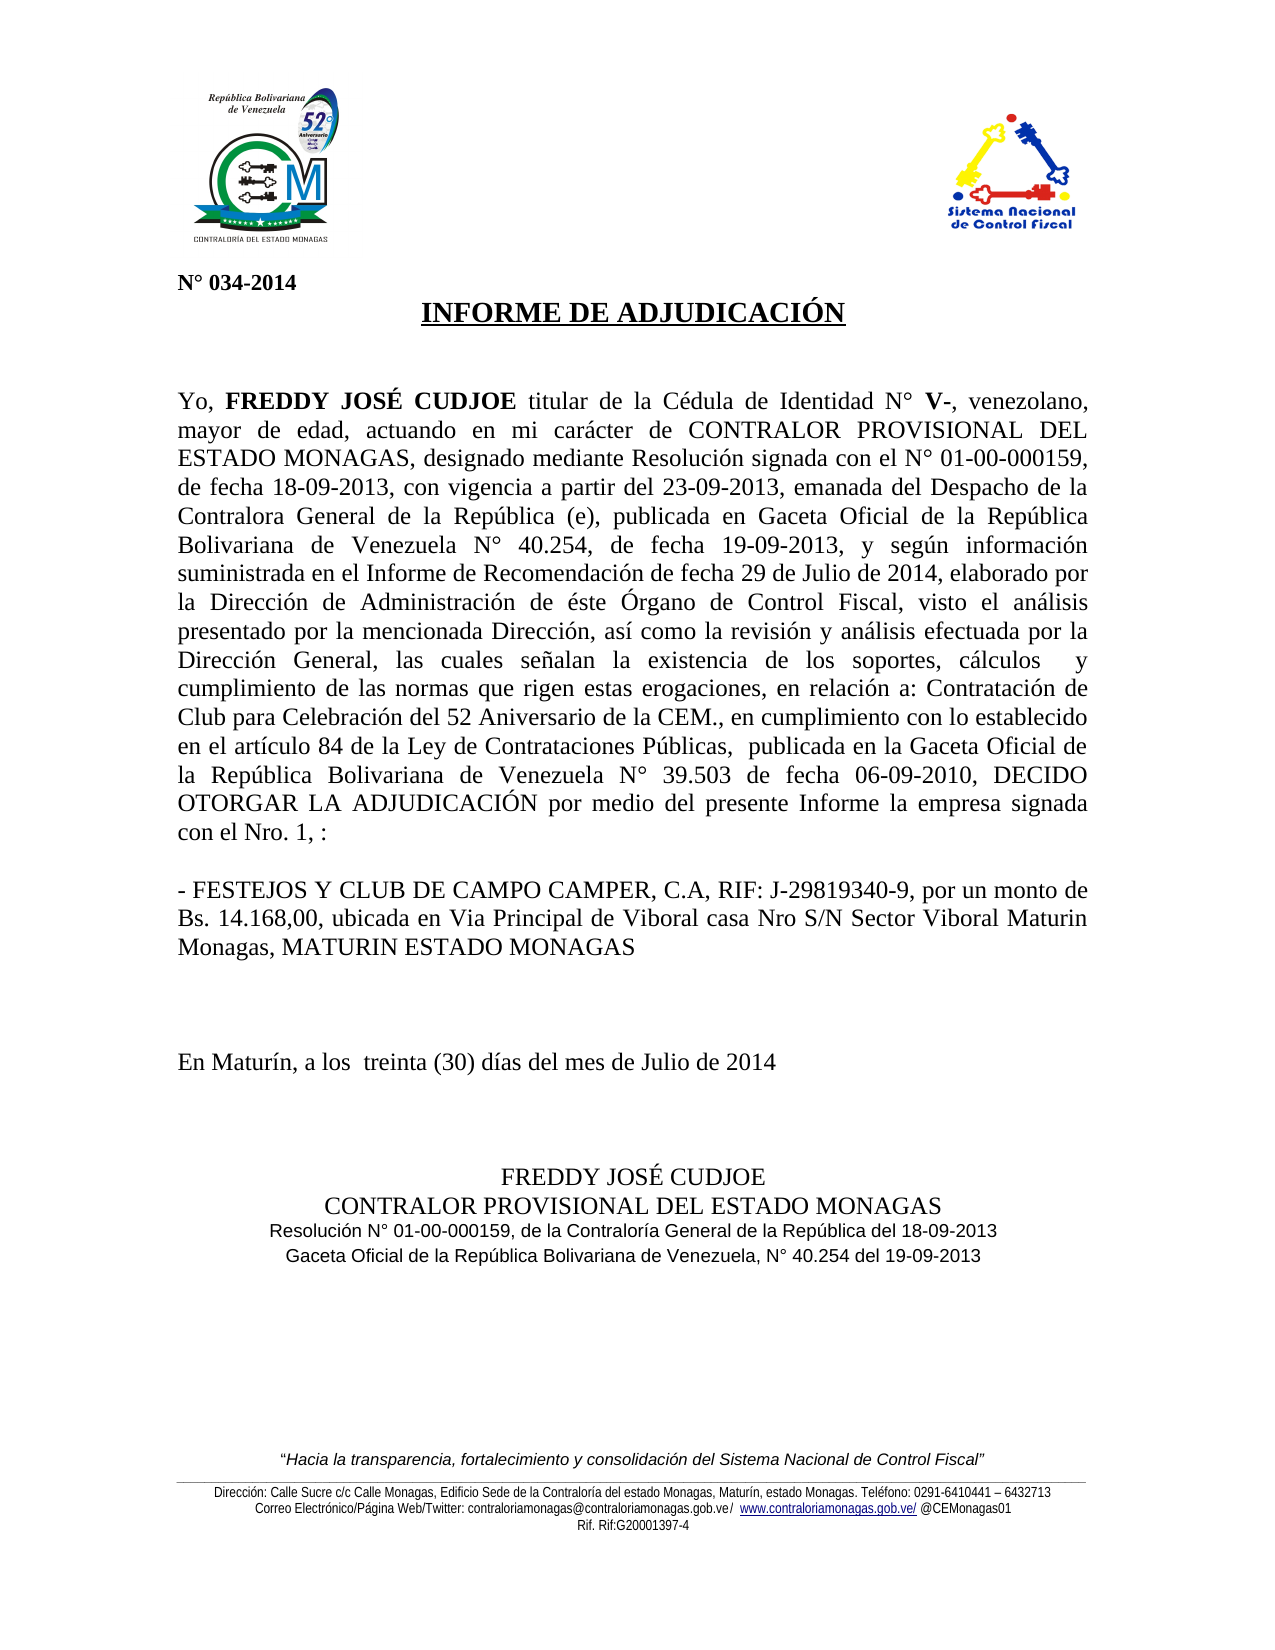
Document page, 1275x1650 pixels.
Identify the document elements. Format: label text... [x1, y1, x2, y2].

text FREDDY JOSÉ CUDJOE [177, 1162, 1089, 1191]
text Yo, FREDDY JOSÉ CUDJOE titular de la Cédula de Identidad N° V-, venezolano, mayor de edad, actuando en mi carácter de CONTRALOR PROVISIONAL DEL ESTADO MONAGAS, designado mediante Resolución signada con el N° 01-00-000159, de fecha 18-09-2013, con vigencia a partir del 23-09-2013, emanada del Despacho de la Contralora General de la República (e), publicada en Gaceta Oficial de la República Bolivariana de Venezuela N° 40.254, de fecha 19-09-2013, y según información suministrada en el Informe de Recomendación de fecha 29 de Julio de 2014, elaborado por la Dirección de Administración de éste Órgano de Control Fiscal, visto el análisis presentado por la mencionada Dirección, así como la revisión y análisis efectuada por la Dirección General, las cuales señalan la existencia de los soportes, cálculos y cumplimiento de las normas que rigen estas erogaciones, en relación a: Contratación de Club para Celebración del 52 Aniversario de la CEM., en cumplimiento con lo establecido en el artículo 84 de la Ley de Contrataciones Públicas, publicada en la Gaceta Oficial de la República Bolivariana de Venezuela N° 39.503 de fecha 06-09-2010, DECIDO OTORGAR LA ADJUDICACIÓN por medio del presente Informe la empresa signada con el Nro. 1, : [177, 386, 1089, 846]
picture [941, 107, 1088, 235]
text En Maturín, a los treinta (30) días del mes de Julio de 2014 [177, 1047, 1089, 1076]
picture [169, 72, 363, 258]
text Gaceta Oficial de la República Bolivariana de Venezuela, N° 40.254 del 19-09-2013 [177, 1241, 1089, 1266]
text Resolución N° 01-00-000159, de la Contraloría General de la República del 18-09-2013 [177, 1220, 1089, 1241]
text CONTRALOR PROVISIONAL DEL ESTADO MONAGAS [177, 1191, 1089, 1220]
text INFORME DE ADJUDICACIÓN [177, 295, 1089, 328]
text - FESTEJOS Y CLUB DE CAMPO CAMPER, C.A, RIF: J-29819340-9, por un monto de Bs. 14.168,00, ubicada en Via Principal de Viboral casa Nro S/N Sector Viboral Maturin Monagas, MATURIN ESTADO MONAGAS [177, 875, 1089, 1018]
text N° 034-2014 [177, 269, 1089, 295]
